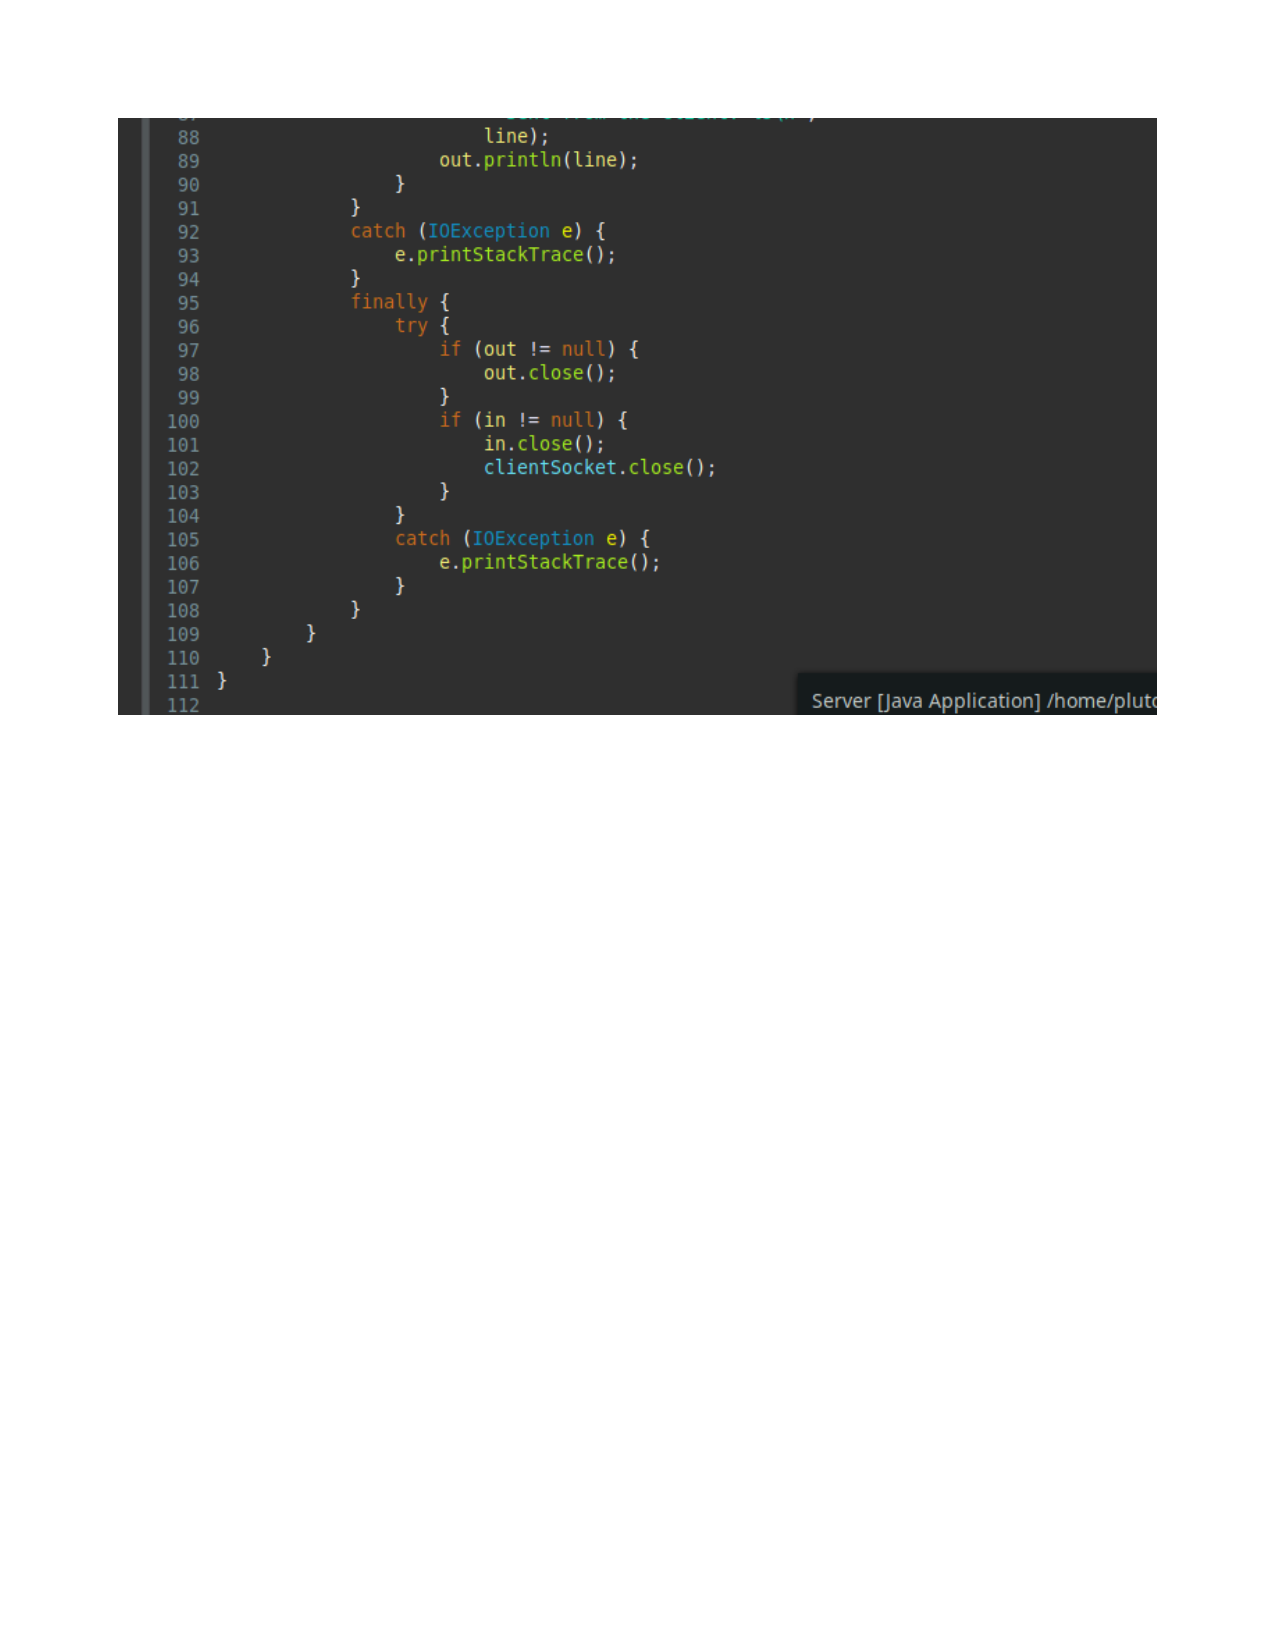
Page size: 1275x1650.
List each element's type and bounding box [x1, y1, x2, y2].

picture [118, 118, 1157, 715]
